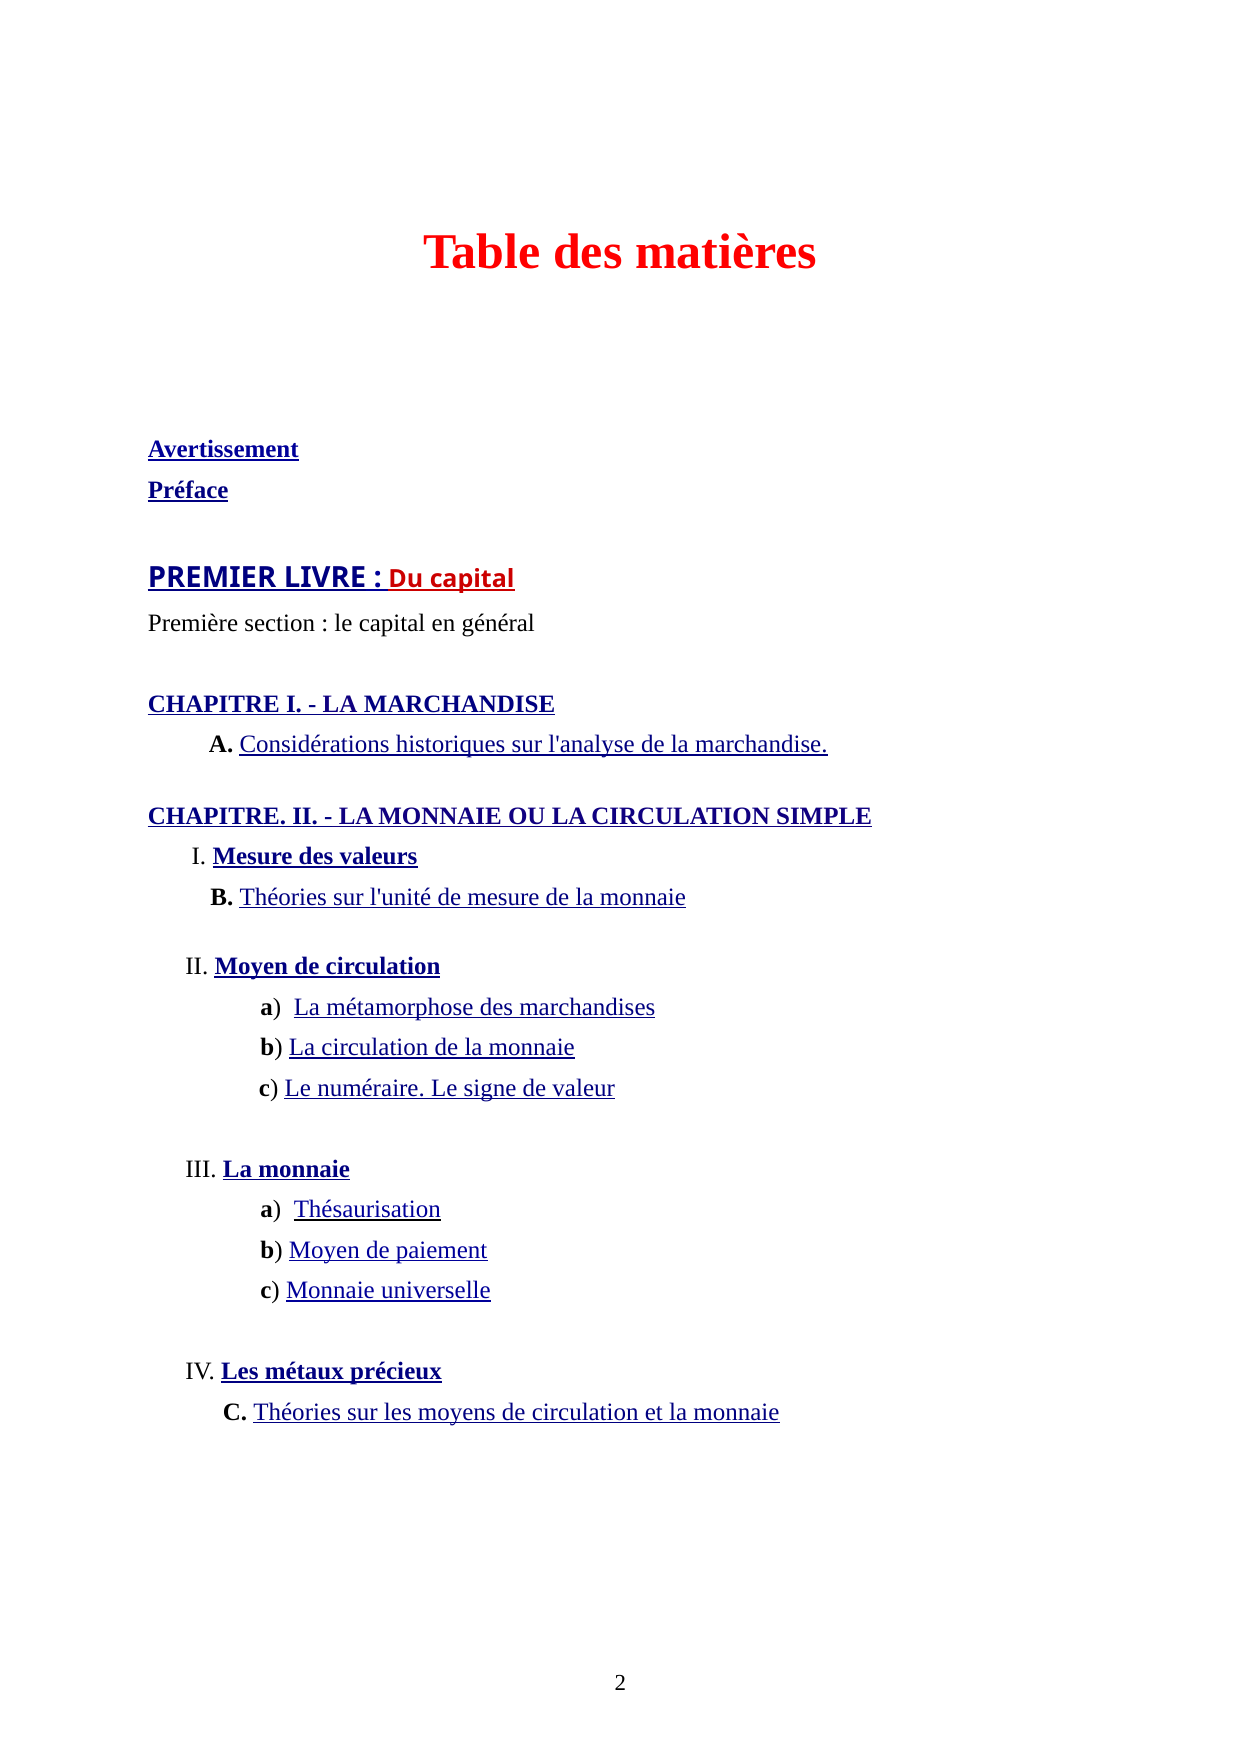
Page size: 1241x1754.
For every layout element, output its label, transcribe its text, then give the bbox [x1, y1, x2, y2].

text IV. Les métaux précieux [185, 1356, 1093, 1385]
text II. Moyen de circulation [185, 951, 1093, 980]
text CHAPITRE. II. - LA MONNAIE OU LA CIRCULATION SIMPLE [148, 801, 1093, 829]
text PREMIER LIVRE : Du capital [148, 556, 1093, 596]
text Préface [148, 475, 1093, 504]
text a) La métamorphose des marchandises [223, 992, 1093, 1020]
text b) La circulation de la monnaie [223, 1032, 1093, 1061]
text Avertissement [148, 434, 1093, 463]
text c) Le numéraire. Le signe de valeur [227, 1073, 1093, 1101]
text c) Monnaie universelle [223, 1275, 1093, 1304]
text C. Théories sur les moyens de circulation et la monnaie [148, 1397, 1093, 1426]
text b) Moyen de paiement [223, 1235, 1093, 1263]
text a) Thésaurisation [223, 1194, 1093, 1223]
text B. Théories sur l'unité de mesure de la monnaie [148, 882, 1093, 911]
text I. Mesure des valeurs [185, 841, 1093, 870]
text Table des matières [148, 221, 1093, 279]
text Première section : le capital en général [148, 608, 1093, 636]
text A. Considérations historiques sur l'analyse de la marchandise. [148, 729, 1093, 758]
text CHAPITRE I. - LA MARCHANDISE [148, 689, 1093, 717]
text III. La monnaie [185, 1154, 1093, 1182]
